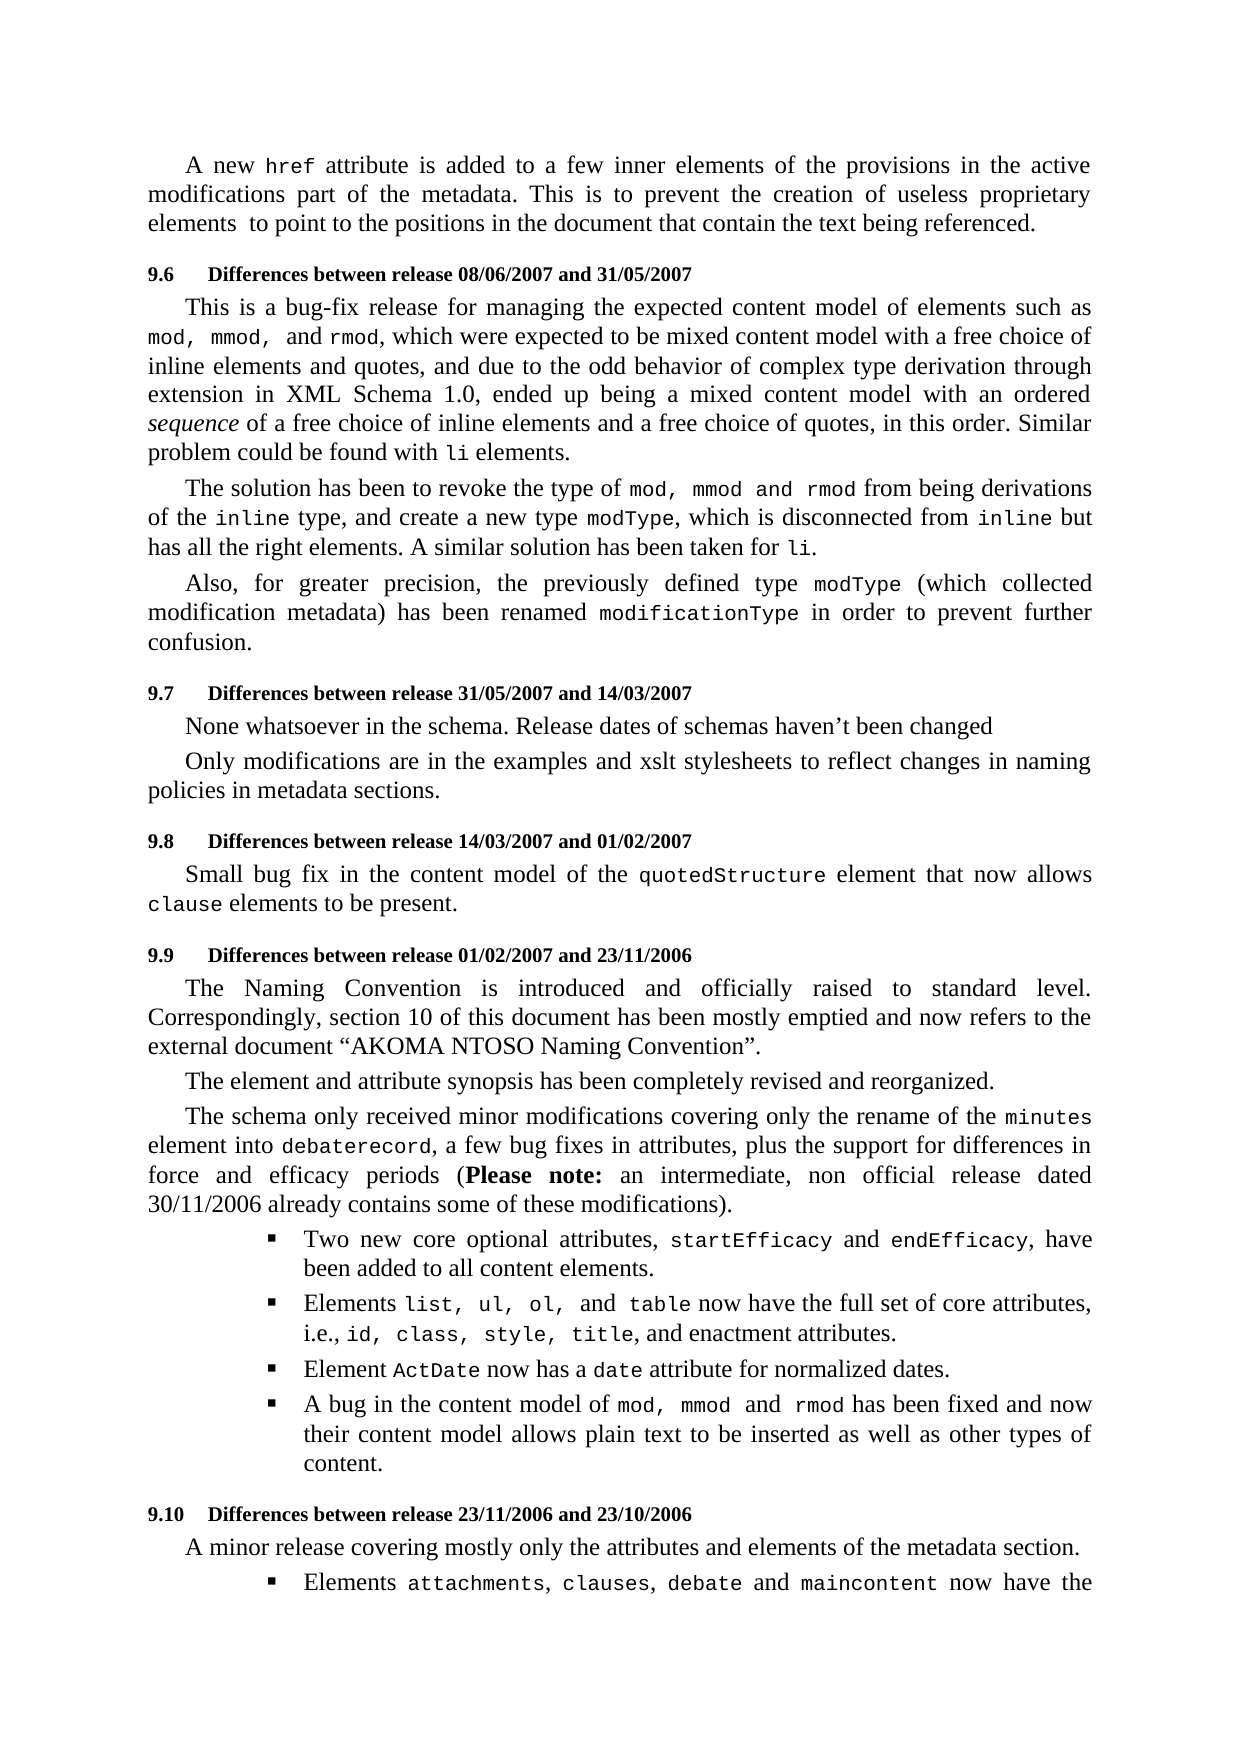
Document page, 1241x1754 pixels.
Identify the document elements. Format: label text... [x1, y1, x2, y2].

list Element ActDate now has a date attribute for normalized dates. [266, 1354, 1092, 1383]
subtitle Differences between release 23/11/2006 and 23/10/2006 [148, 1502, 1092, 1526]
list A bug in the content model of mod, mmod and rmod has been fixed and now their content model allows plain text to be inserted as well as other types of content. [266, 1389, 1092, 1477]
text The Naming Convention is introduced and officially raised to standard level. Correspondingly, section 10 of this document has been mostly emptied and now refers to the external document “AKOMA NTOSO Naming Convention”. [148, 973, 1092, 1059]
text The schema only received minor modifications covering only the rename of the minutes element into debaterecord, a few bug fixes in attributes, plus the support for differences in force and efficacy periods (Please note: an intermediate, non official release dated 30/11/2006 already contains some of these modifications). [148, 1101, 1092, 1217]
text None whatsoever in the schema. Release dates of schemas haven’t been changed [148, 711, 1092, 740]
subtitle Differences between release 01/02/2007 and 23/11/2006 [148, 943, 1092, 967]
text Small bug fix in the content model of the quotedStructure element that now allows clause elements to be present. [148, 859, 1092, 918]
text A new href attribute is added to a few inner elements of the provisions in the active modifications part of the metadata. This is to prevent the creation of useless proprietary elements to point to the positions in the document that contain the text being referenced. [148, 150, 1092, 237]
text This is a bug-fix release for managing the expected content model of elements such as mod, mmod, and rmod, which were expected to be mixed content model with a free choice of inline elements and quotes, and due to the odd behavior of complex type derivation through extension in XML Schema 1.0, ended up being a mixed content model with an ordered sequence of a free choice of inline elements and a free choice of quotes, in this order. Similar problem could be found with li elements. [148, 292, 1092, 467]
list Elements list, ul, ol, and table now have the full set of core attributes, i.e., id, class, style, title, and enactment attributes. [266, 1288, 1092, 1347]
text Only modifications are in the examples and xslt stylesheets to reflect changes in naming policies in metadata sections. [148, 746, 1092, 803]
text A minor release covering mostly only the attributes and elements of the metadata section. [148, 1532, 1092, 1561]
subtitle Differences between release 14/03/2007 and 01/02/2007 [148, 828, 1092, 853]
list Two new core optional attributes, startEfficacy and endEfficacy, have been added to all content elements. [266, 1224, 1092, 1282]
text The element and attribute synopsis has been completely revised and reorganized. [148, 1066, 1092, 1094]
subtitle Differences between release 08/06/2007 and 31/05/2007 [148, 262, 1092, 286]
subtitle Differences between release 31/05/2007 and 14/03/2007 [148, 681, 1092, 705]
list Elements attachments, clauses, debate and maincontent now have the [266, 1567, 1092, 1597]
text The solution has been to revoke the type of mod, mmod and rmod from being derivations of the inline type, and create a new type modType, which is disconnected from inline but has all the right elements. A similar solution has been taken for li. [148, 473, 1092, 562]
text Also, for greater precision, the previously defined type modType (which collected modification metadata) has been renamed modificationType in order to prevent further confusion. [148, 568, 1092, 656]
